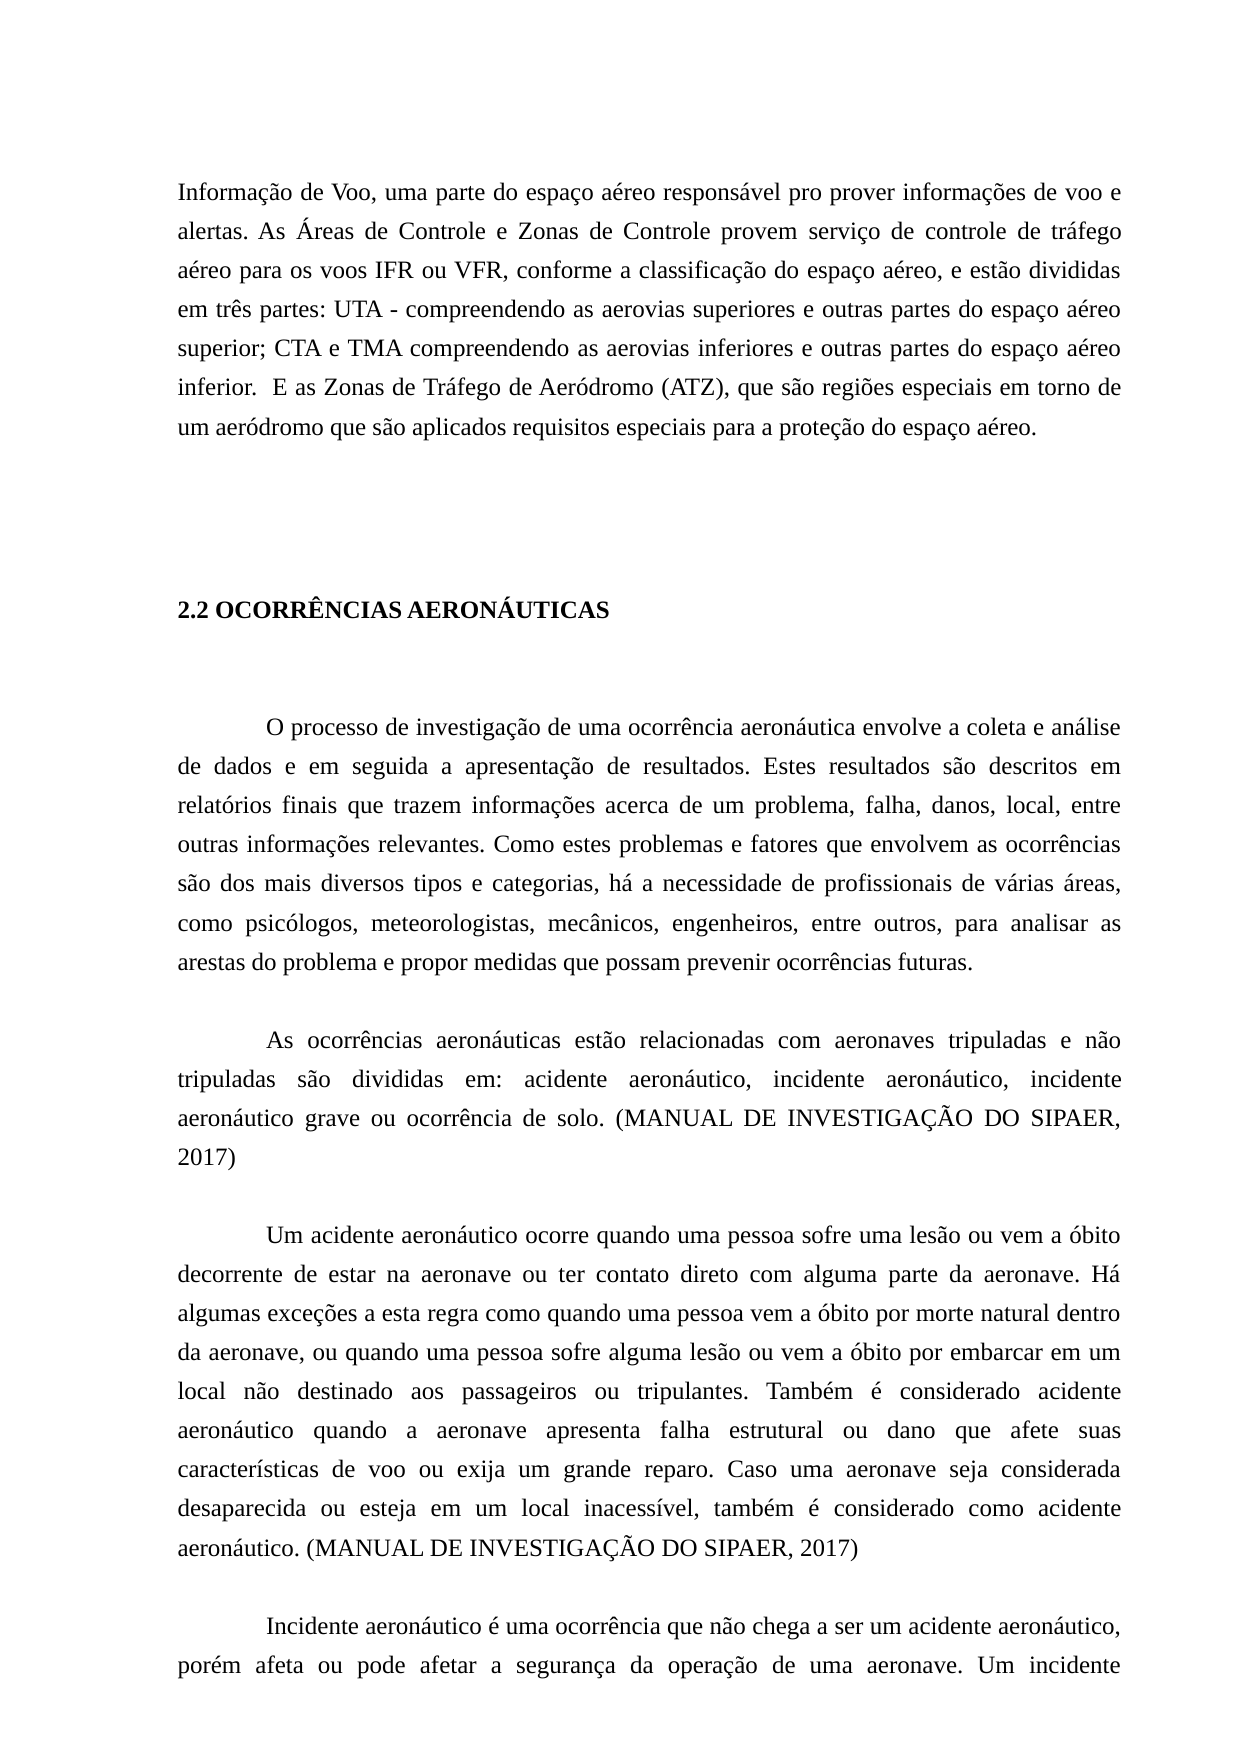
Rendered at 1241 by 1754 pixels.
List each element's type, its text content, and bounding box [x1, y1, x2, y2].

text Incidente aeronáutico é uma ocorrência que não chega a ser um acidente aeronáutico, porém afeta ou pode afetar a segurança da operação de uma aeronave. Um incidente [177, 1611, 1122, 1678]
subtitle Ocorrências Aeronáuticas [177, 595, 1122, 624]
text Informação de Voo, uma parte do espaço aéreo responsável pro prover informações de voo e alertas. As Áreas de Controle e Zonas de Controle provem serviço de controle de tráfego aéreo para os voos IFR ou VFR, conforme a classificação do espaço aéreo, e estão divididas em três partes: UTA - compreendendo as aerovias superiores e outras partes do espaço aéreo superior; CTA e TMA compreendendo as aerovias inferiores e outras partes do espaço aéreo inferior. E as Zonas de Tráfego de Aeródromo (ATZ), que são regiões especiais em torno de um aeródromo que são aplicados requisitos especiais para a proteção do espaço aéreo. [177, 177, 1122, 440]
text O processo de investigação de uma ocorrência aeronáutica envolve a coleta e análise de dados e em seguida a apresentação de resultados. Estes resultados são descritos em relatórios finais que trazem informações acerca de um problema, falha, danos, local, entre outras informações relevantes. Como estes problemas e fatores que envolvem as ocorrências são dos mais diversos tipos e categorias, há a necessidade de profissionais de várias áreas, como psicólogos, meteorologistas, mecânicos, engenheiros, entre outros, para analisar as arestas do problema e propor medidas que possam prevenir ocorrências futuras. [177, 712, 1122, 975]
text As ocorrências aeronáuticas estão relacionadas com aeronaves tripuladas e não tripuladas são divididas em: acidente aeronáutico, incidente aeronáutico, incidente aeronáutico grave ou ocorrência de solo. (MANUAL DE INVESTIGAÇÃO DO SIPAER, 2017) [177, 1025, 1122, 1171]
text Um acidente aeronáutico ocorre quando uma pessoa sofre uma lesão ou vem a óbito decorrente de estar na aeronave ou ter contato direto com alguma parte da aeronave. Há algumas exceções a esta regra como quando uma pessoa vem a óbito por morte natural dentro da aeronave, ou quando uma pessoa sofre alguma lesão ou vem a óbito por embarcar em um local não destinado aos passageiros ou tripulantes. Também é considerado acidente aeronáutico quando a aeronave apresenta falha estrutural ou dano que afete suas características de voo ou exija um grande reparo. Caso uma aeronave seja considerada desaparecida ou esteja em um local inacessível, também é considerado como acidente aeronáutico. (MANUAL DE INVESTIGAÇÃO DO SIPAER, 2017) [177, 1220, 1122, 1561]
